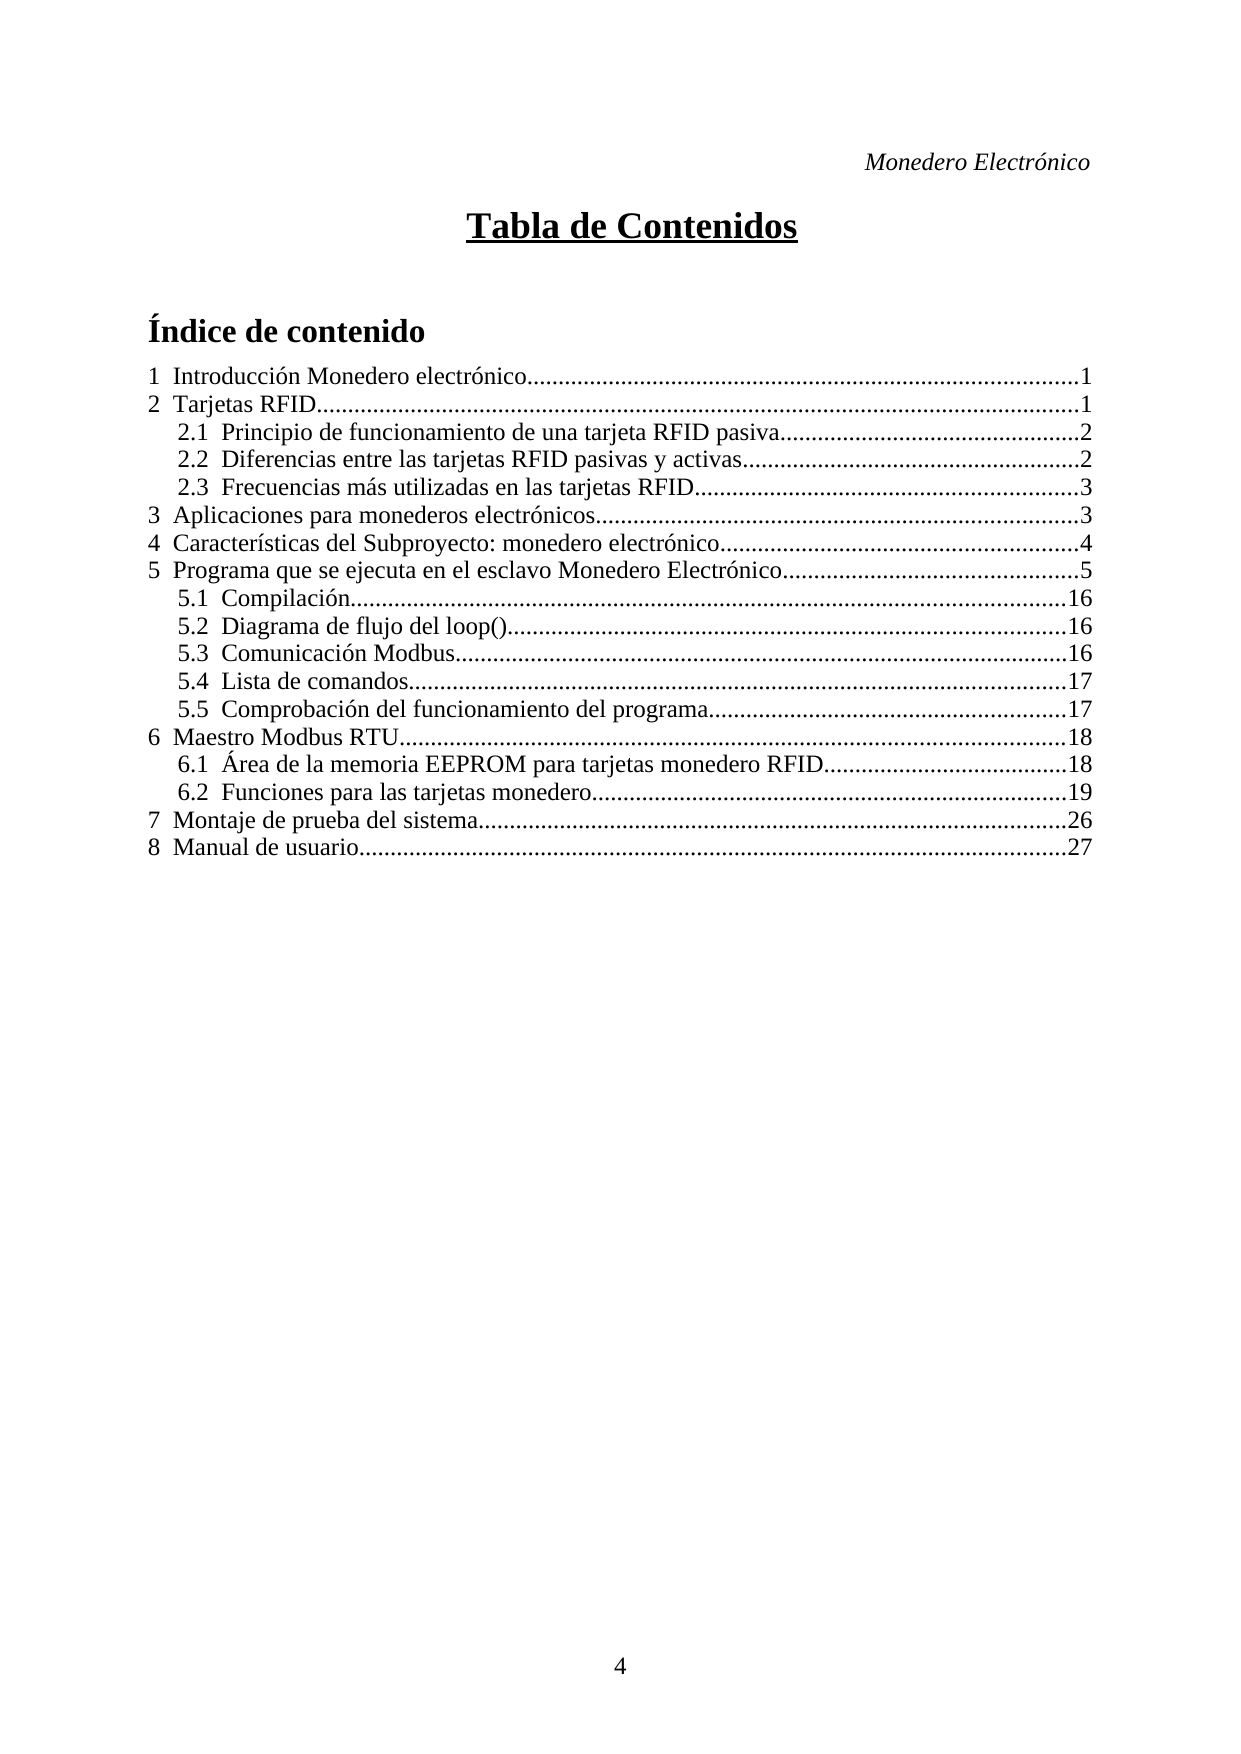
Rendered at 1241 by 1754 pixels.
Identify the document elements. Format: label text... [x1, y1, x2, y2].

text 6.2 Funciones para las tarjetas monedero 19 [177, 778, 1092, 806]
text 5.4 Lista de comandos 17 [177, 667, 1092, 695]
text 1 Introducción Monedero electrónico 1 [148, 362, 1092, 390]
text 5.3 Comunicación Modbus 16 [177, 639, 1092, 667]
text 6 Maestro Modbus RTU 18 [148, 723, 1092, 750]
subtitle Índice de contenido [148, 313, 1092, 350]
text 2 Tarjetas RFID 1 [148, 390, 1092, 418]
text 5 Programa que se ejecuta en el esclavo Monedero Electrónico 5 [148, 556, 1092, 584]
text 5.5 Comprobación del funcionamiento del programa 17 [177, 695, 1092, 723]
text 5.2 Diagrama de flujo del loop() 16 [177, 612, 1092, 639]
text 6.1 Área de la memoria EEPROM para tarjetas monedero RFID 18 [177, 750, 1092, 778]
text 5.1 Compilación 16 [177, 584, 1092, 612]
text 2.1 Principio de funcionamiento de una tarjeta RFID pasiva 2 [177, 418, 1092, 446]
text 2.3 Frecuencias más utilizadas en las tarjetas RFID 3 [177, 473, 1092, 501]
text 3 Aplicaciones para monederos electrónicos 3 [148, 501, 1092, 529]
text 7 Montaje de prueba del sistema 26 [148, 806, 1092, 833]
text 2.2 Diferencias entre las tarjetas RFID pasivas y activas 2 [177, 446, 1092, 473]
text Tabla de Contenidos [148, 205, 1092, 246]
text 8 Manual de usuario 27 [148, 833, 1092, 861]
text 4 Características del Subproyecto: monedero electrónico 4 [148, 529, 1092, 556]
